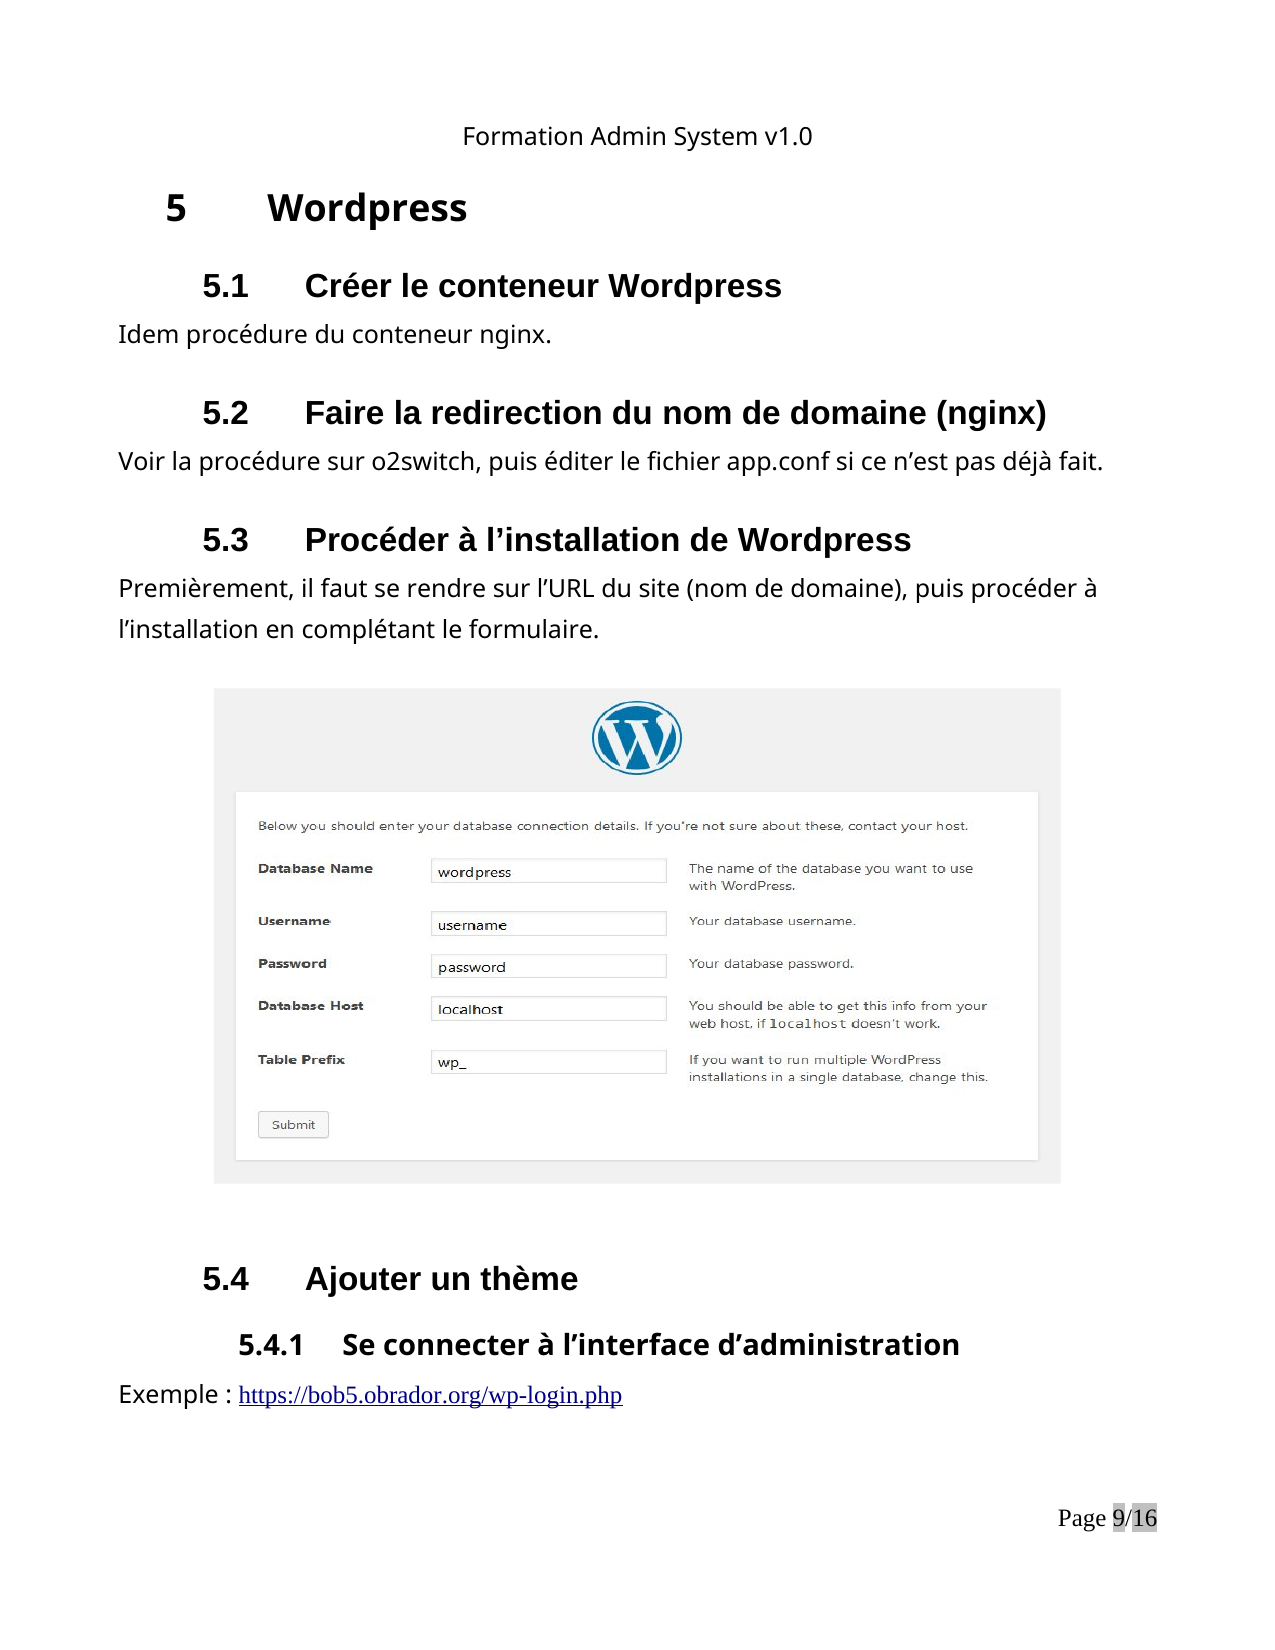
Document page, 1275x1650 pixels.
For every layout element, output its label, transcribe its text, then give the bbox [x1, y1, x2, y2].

text Exemple : https://bob5.obrador.org/wp-login.php [118, 1377, 1157, 1411]
subtitle Wordpress [156, 182, 1157, 233]
subtitle Créer le conteneur Wordpress [193, 266, 1157, 304]
subtitle Ajouter un thème [193, 1259, 1157, 1297]
subtitle Procéder à l’installation de Wordpress [193, 520, 1157, 558]
text Idem procédure du conteneur nginx. [118, 317, 1157, 351]
picture [213, 688, 1062, 1184]
subtitle Se connecter à l’interface d’administration [231, 1324, 1157, 1364]
text Premièrement, il faut se rendre sur l’URL du site (nom de domaine), puis procéder à l’installation en complétant le formulaire. [118, 571, 1157, 646]
text Voir la procédure sur o2switch, puis éditer le fichier app.conf si ce n’est pas déjà fait. [118, 444, 1157, 478]
subtitle Faire la redirection du nom de domaine (nginx) [193, 393, 1157, 431]
